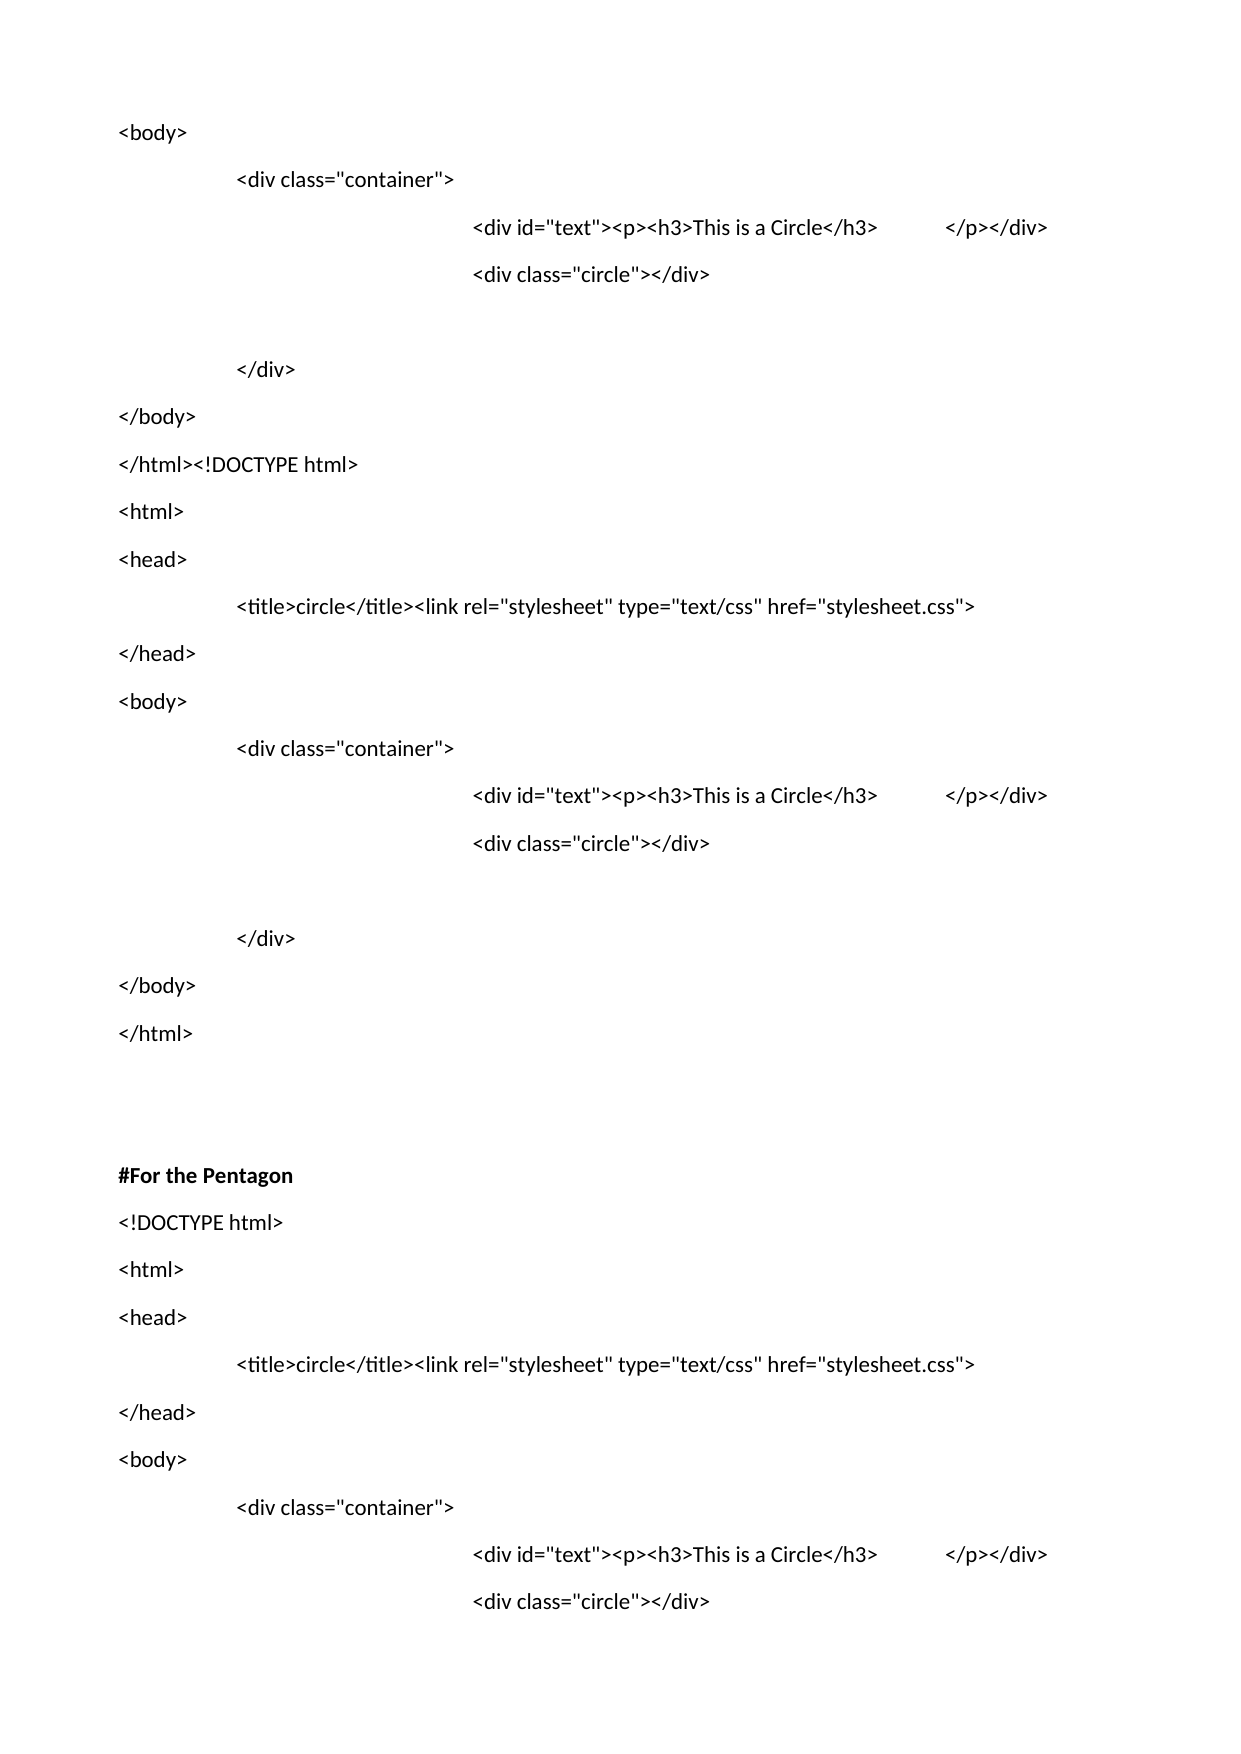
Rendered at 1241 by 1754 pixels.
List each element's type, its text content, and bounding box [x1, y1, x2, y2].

text </body> [118, 402, 1122, 431]
text <div id="text"><p><h3>This is a Circle</h3> </p></div> [118, 782, 1122, 810]
text <div id="text"><p><h3>This is a Circle</h3> </p></div> [118, 213, 1122, 241]
text </html> [118, 1019, 1122, 1047]
text <head> [118, 545, 1122, 573]
text <body> [118, 687, 1122, 715]
text <head> [118, 1303, 1122, 1331]
text </body> [118, 971, 1122, 999]
text <div id="text"><p><h3>This is a Circle</h3> </p></div> [118, 1540, 1122, 1568]
text <html> [118, 497, 1122, 525]
text #For the Pentagon [118, 1161, 1122, 1189]
text <title>circle</title><link rel="stylesheet" type="text/css" href="stylesheet.css"> [118, 1350, 1122, 1378]
text <div class="circle"></div> [118, 1587, 1122, 1615]
text <title>circle</title><link rel="stylesheet" type="text/css" href="stylesheet.css"> [118, 592, 1122, 620]
text </html><!DOCTYPE html> [118, 450, 1122, 478]
text <body> [118, 1445, 1122, 1473]
text <div class="container"> [118, 1493, 1122, 1521]
text </div> [118, 924, 1122, 952]
text </head> [118, 639, 1122, 667]
text <html> [118, 1256, 1122, 1284]
text </div> [118, 355, 1122, 383]
text <div class="circle"></div> [118, 260, 1122, 288]
text <body> [118, 118, 1122, 146]
text </head> [118, 1398, 1122, 1426]
text <!DOCTYPE html> [118, 1208, 1122, 1236]
text <div class="container"> [118, 166, 1122, 193]
text <div class="circle"></div> [118, 829, 1122, 857]
text <div class="container"> [118, 734, 1122, 762]
